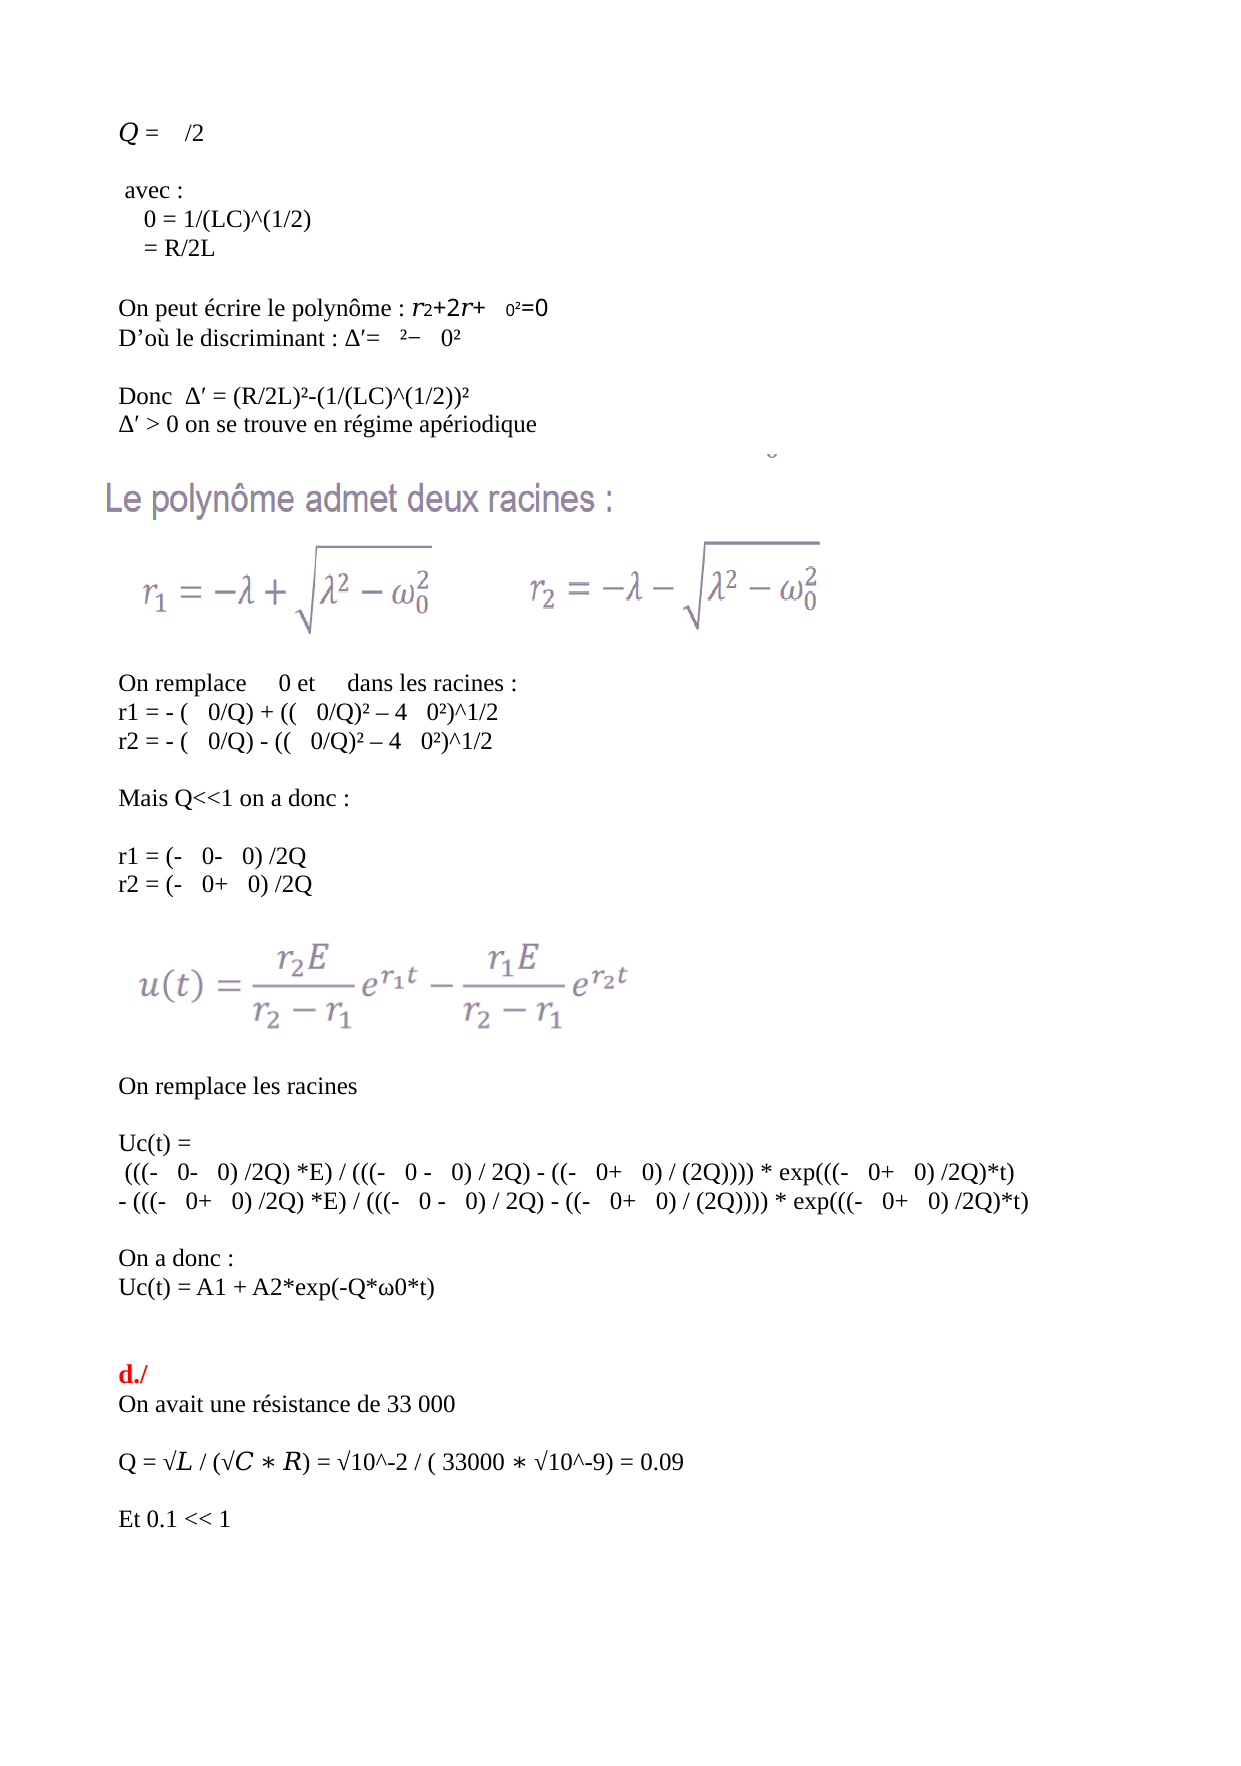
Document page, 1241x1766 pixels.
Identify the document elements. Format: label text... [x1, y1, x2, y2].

text - (((-𝜔0+𝜔0) /2Q) *E) / (((-𝜔0 -𝜔0) / 2Q) - ((-𝜔0+𝜔0) / (2Q)))) * exp(((-𝜔0+𝜔0) /2Q)*t) [118, 1186, 1122, 1214]
text On remplace les racines [118, 1071, 1122, 1099]
picture [97, 454, 851, 657]
text D’où le discriminant : Δ′=𝜆²−𝜔0² [118, 323, 1122, 352]
text Q = √𝐿 / (√𝐶 ∗ 𝑅) = √10^-2 / ( 33000 ∗ √10^-9) = 0.09 [118, 1447, 1122, 1476]
text On remplace 𝜔0 et 𝜆 dans les racines : [118, 668, 1122, 697]
text On peut écrire le polynôme : 𝑟2+2𝜆𝑟+𝜔0²=0 [118, 291, 1122, 323]
text r1 = (-𝜔0-𝜔0) /2Q [118, 841, 1122, 869]
picture [97, 906, 640, 1061]
text r1 = - (𝜔0/Q) + ((𝜔0/Q)² – 4𝜔0²)^1/2 [118, 697, 1122, 726]
text On avait une résistance de 33 000 [118, 1389, 1122, 1418]
text r2 = - (𝜔0/Q) - ((𝜔0/Q)² – 4𝜔0²)^1/2 [118, 726, 1122, 754]
text avec : [118, 176, 1122, 204]
text r2 = (-𝜔0+𝜔0) /2Q [118, 869, 1122, 898]
text 𝜆 = R/2L [118, 233, 1122, 262]
text Et 0.1 << 1 [118, 1504, 1122, 1533]
text 𝑄 = 𝜔/2𝜆 [118, 118, 1122, 147]
text d./ [118, 1358, 1122, 1389]
text On a donc : [118, 1243, 1122, 1272]
text Uc(t) = [118, 1128, 1122, 1157]
text (((-𝜔0-𝜔0) /2Q) *E) / (((-𝜔0 -𝜔0) / 2Q) - ((-𝜔0+𝜔0) / (2Q)))) * exp(((-𝜔0+𝜔0) /2Q)*t) [118, 1157, 1122, 1186]
text Mais Q<<1 on a donc : [118, 783, 1122, 812]
text Donc Δ′ = (R/2L)²-(1/(LC)^(1/2))² [118, 381, 1122, 409]
text Uc(t) = A1 + A2*exp(-Q*ω0*t) [118, 1272, 1122, 1301]
text 𝜔0 = 1/(LC)^(1/2) [118, 204, 1122, 233]
text Δ′ > 0 on se trouve en régime apériodique [118, 409, 1122, 438]
